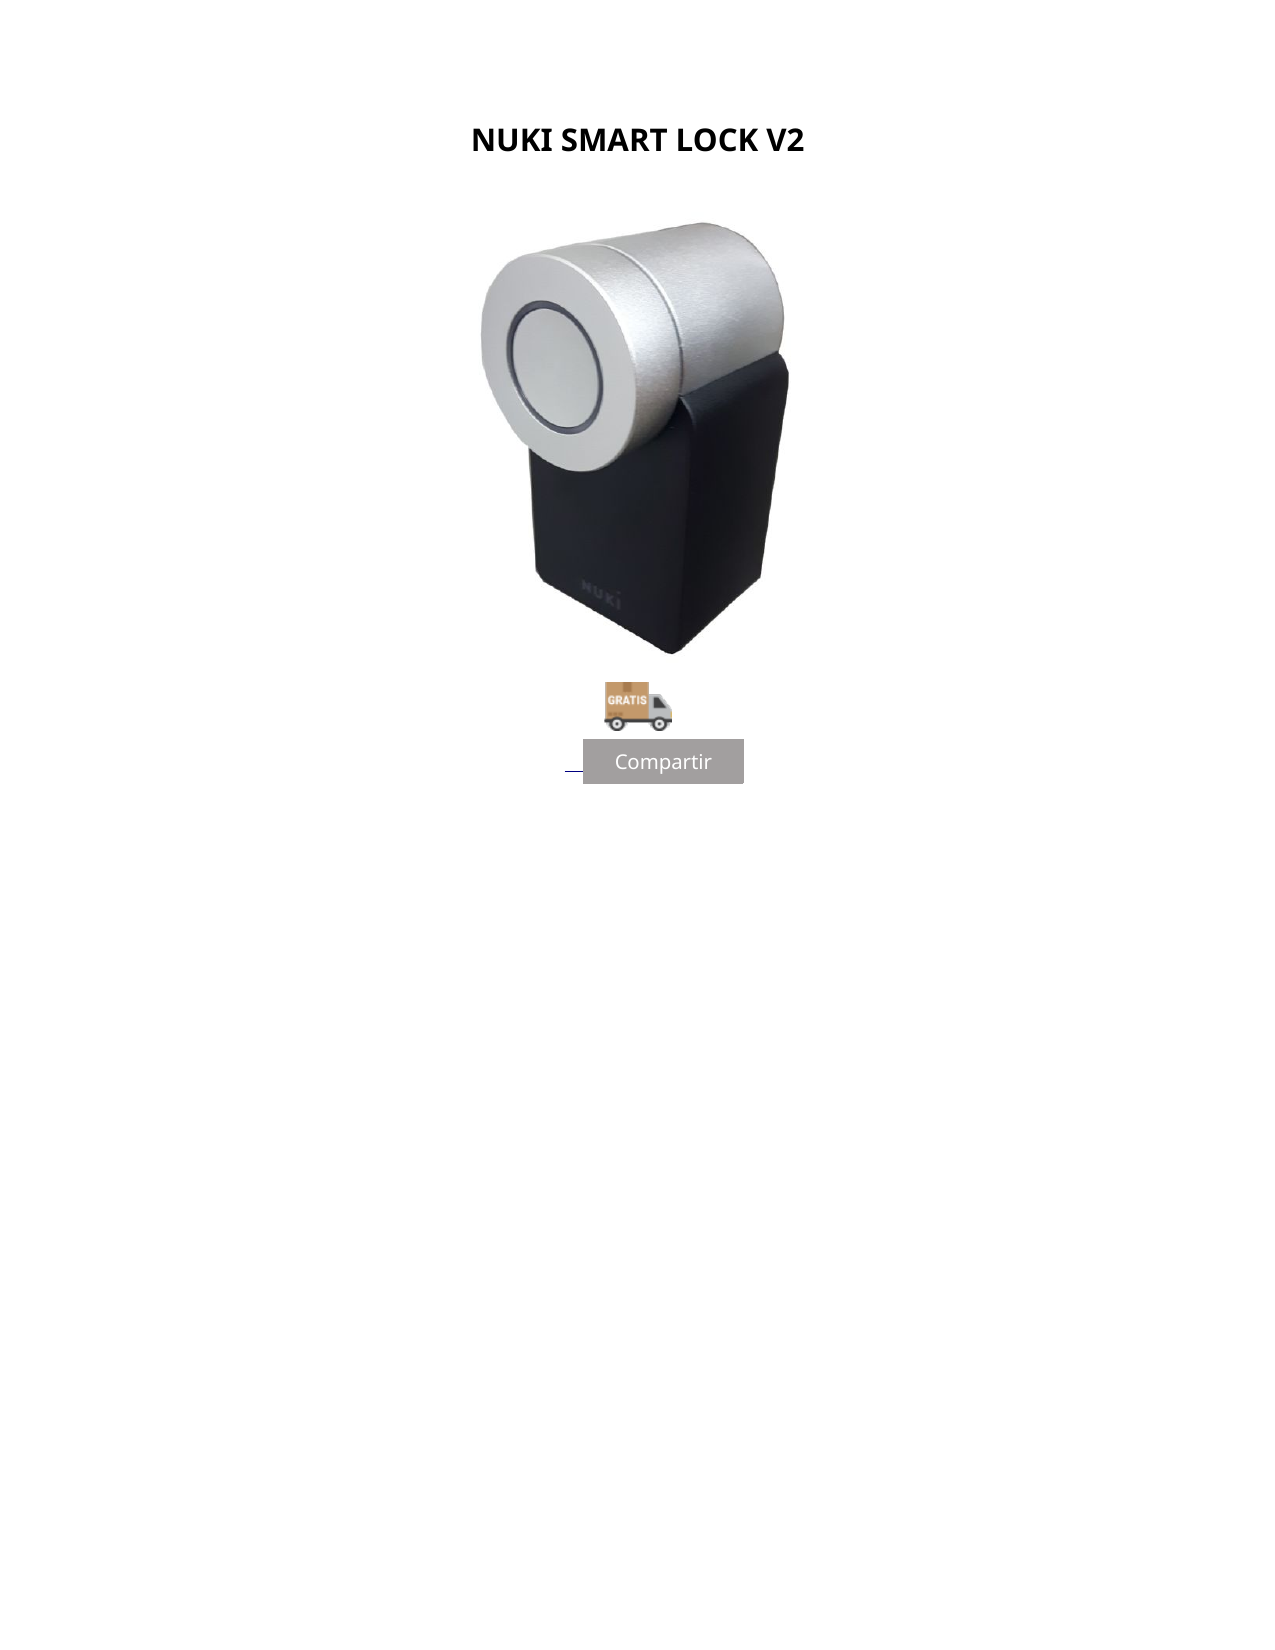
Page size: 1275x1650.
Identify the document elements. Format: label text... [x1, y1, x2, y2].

picture [403, 199, 872, 669]
text Compartir [126, 736, 1149, 783]
picture [531, 736, 565, 769]
picture [603, 682, 672, 731]
subtitle NUKI SMART LOCK V2 [118, 118, 1157, 161]
